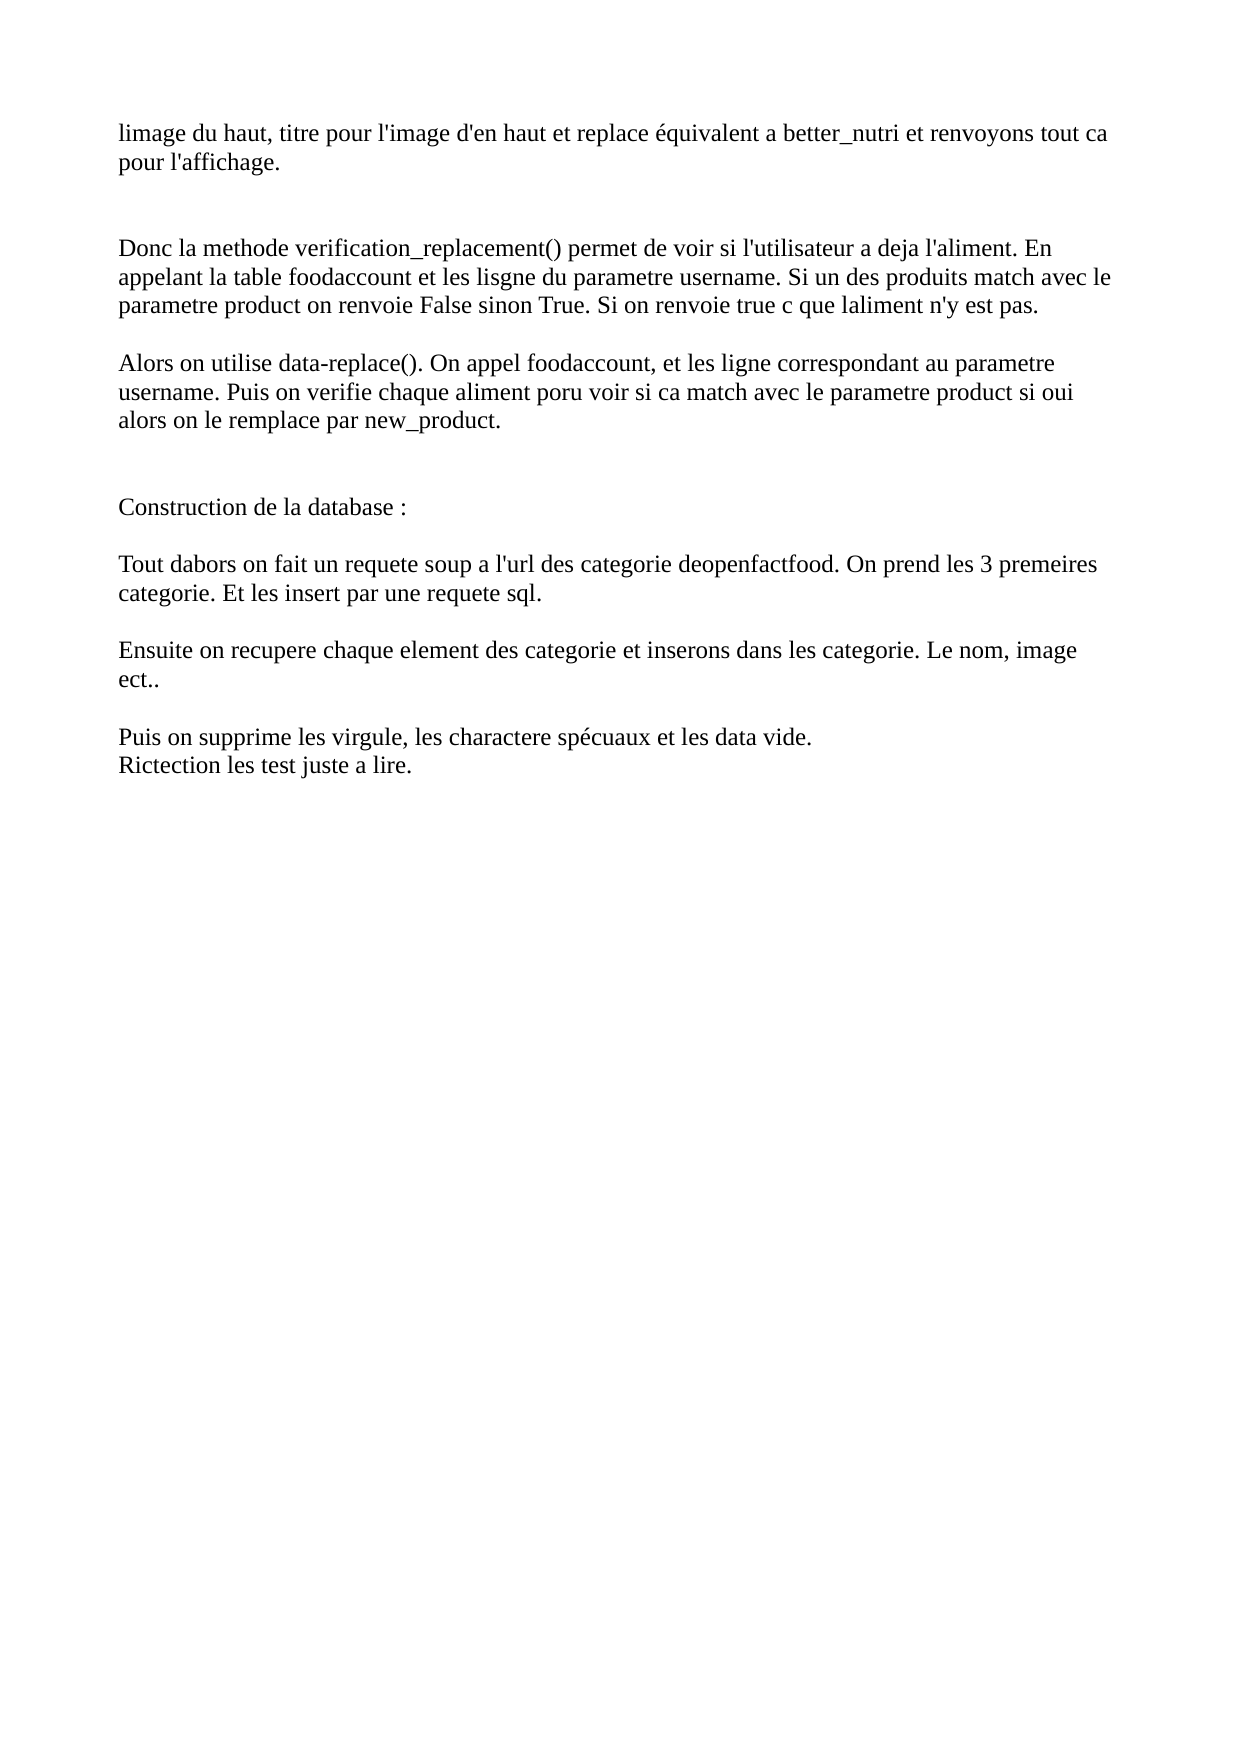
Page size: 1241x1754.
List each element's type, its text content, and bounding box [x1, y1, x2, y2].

text Donc la methode verification_replacement() permet de voir si l'utilisateur a deja l'aliment. En appelant la table foodaccount et les lisgne du parametre username. Si un des produits match avec le parametre product on renvoie False sinon True. Si on renvoie true c que laliment n'y est pas. [118, 233, 1122, 319]
text limage du haut, titre pour l'image d'en haut et replace équivalent a better_nutri et renvoyons tout ca pour l'affichage. [118, 118, 1122, 176]
text Puis on supprime les virgule, les charactere spécuaux et les data vide. [118, 722, 1122, 751]
text Rictection les test juste a lire. [118, 751, 1122, 779]
text Alors on utilise data-replace(). On appel foodaccount, et les ligne correspondant au parametre username. Puis on verifie chaque aliment poru voir si ca match avec le parametre product si oui alors on le remplace par new_product. [118, 348, 1122, 434]
text Ensuite on recupere chaque element des categorie et inserons dans les categorie. Le nom, image ect.. [118, 636, 1122, 693]
text Construction de la database : [118, 492, 1122, 521]
text Tout dabors on fait un requete soup a l'url des categorie deopenfactfood. On prend les 3 premeires categorie. Et les insert par une requete sql. [118, 549, 1122, 607]
